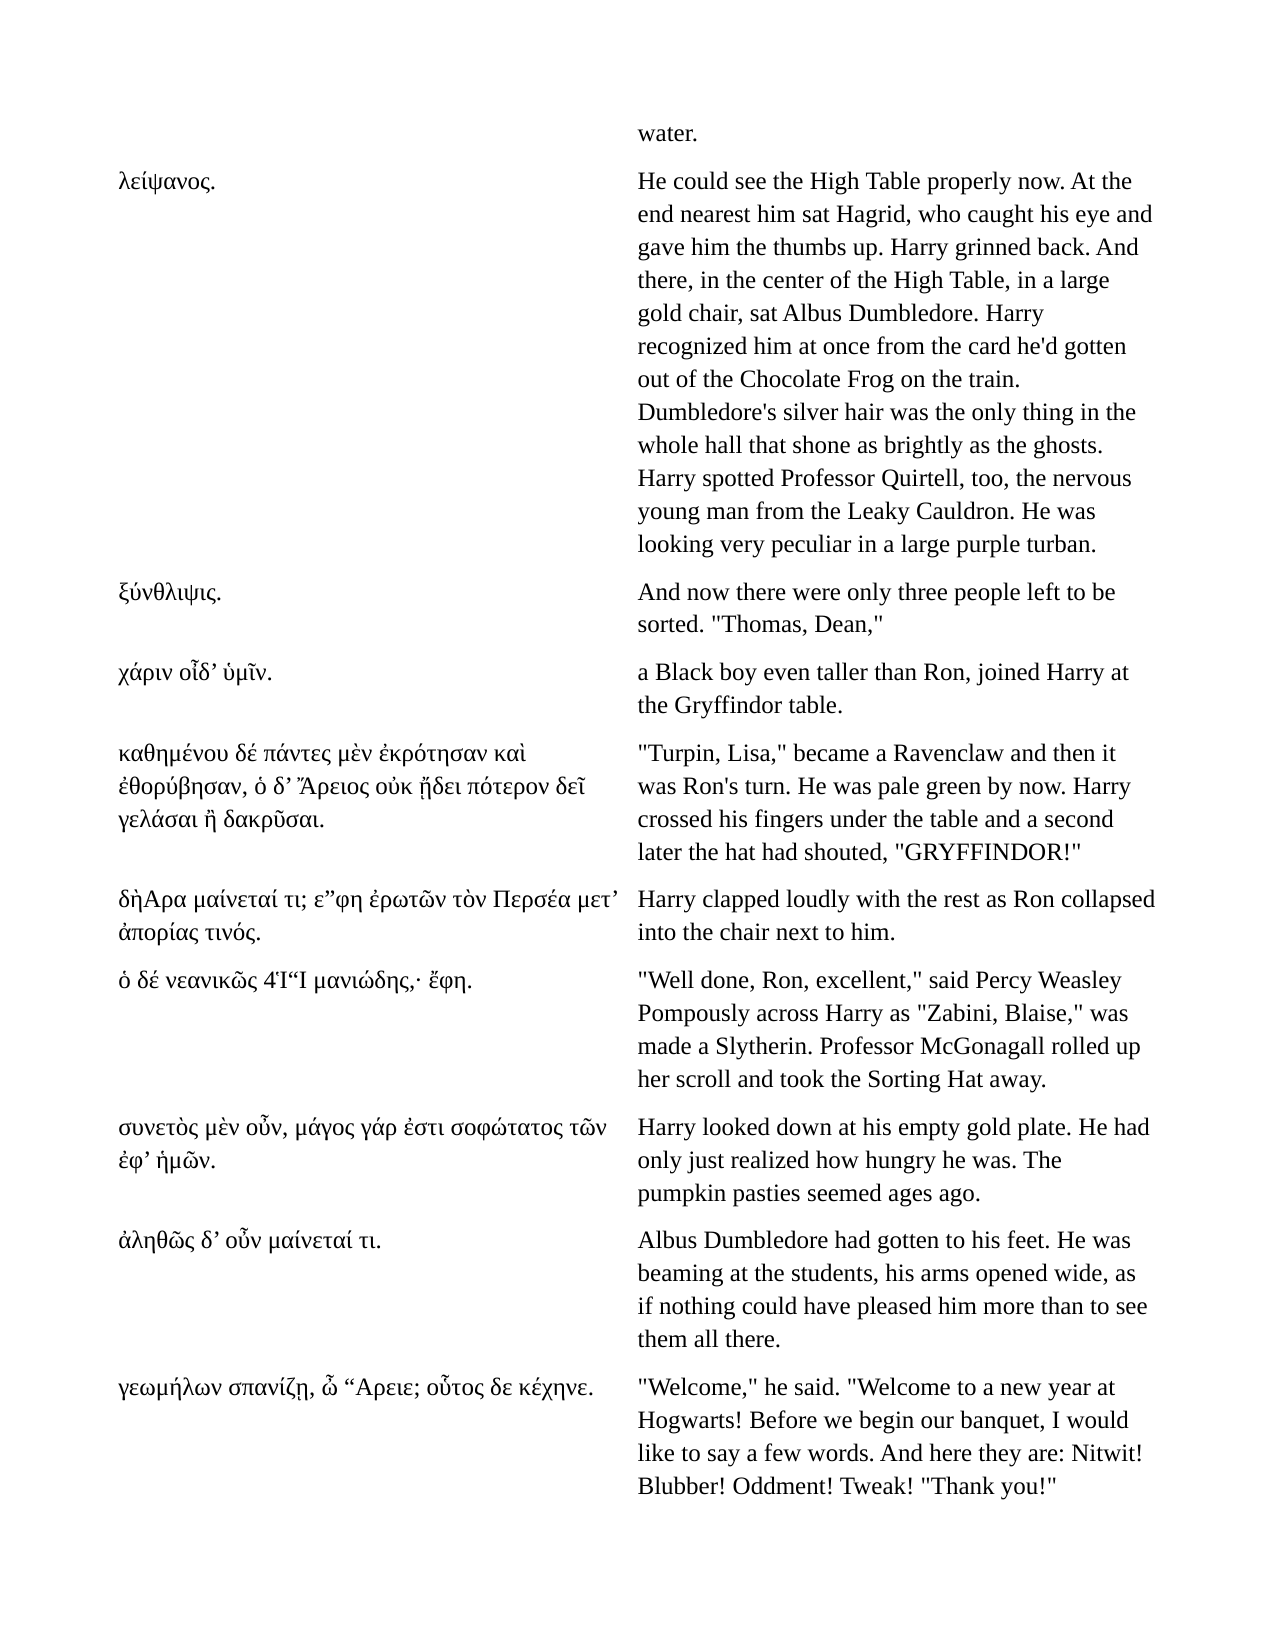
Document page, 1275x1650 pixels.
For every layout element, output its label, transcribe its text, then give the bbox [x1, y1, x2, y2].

table_cell "Turpin, Lisa," became a Ravenclaw and then it was Ron's turn. He was pale green by now. Harry crossed his fingers under the table and a second later the hat had shouted, "GRYFFINDOR!" [638, 738, 1157, 884]
table_cell Harry looked down at his empty gold plate. He had only just realized how hungry he was. The pumpkin pasties seemed ages ago. [638, 1112, 1157, 1225]
table_cell δὴΑρα μαίνεταί τι; ε”φη ἐρωτῶν τὸν Περσέα μετ’ ἀπορίας τινός. [118, 885, 637, 965]
table_cell water. [638, 118, 1157, 166]
table_cell "Well done, Ron, excellent," said Percy Weasley Pompously across Harry as "Zabini, Blaise," was made a Slytherin. Professor McGonagall rolled up her scroll and took the Sorting Hat away. [638, 965, 1157, 1112]
table_cell "Welcome," he said. "Welcome to a new year at Hogwarts! Before we begin our banquet, I would like to say a few words. And here they are: Nitwit! Blubber! Oddment! Tweak! "Thank you!" [638, 1372, 1157, 1519]
table_cell χάριν οἶδ’ ὑμῖν. [118, 657, 637, 738]
table_cell ὁ δέ νεανικῶς 4Ἱ“Ι μανιώδης,· ἔφη. [118, 965, 637, 1112]
table_cell γεωμήλων σπανίζῃ, ὦ “Αρειε; οὗτος δε κέχηνε. [118, 1372, 637, 1519]
table_cell He could see the High Table properly now. At the end nearest him sat Hagrid, who caught his eye and gave him the thumbs up. Harry grinned back. And there, in the center of the High Table, in a large gold chair, sat Albus Dumbledore. Harry recognized him at once from the card he'd gotten out of the Chocolate Frog on the train. Dumbledore's silver hair was the only thing in the whole hall that shone as brightly as the ghosts. Harry spotted Professor Quirtell, too, the nervous young man from the Leaky Cauldron. He was looking very peculiar in a large purple turban. [638, 166, 1157, 577]
table_cell συνετὸς μὲν οὖν, μάγος γάρ ἐστι σοφώτατος τῶν ἐφ’ ἡμῶν. [118, 1112, 637, 1225]
table_cell Albus Dumbledore had gotten to his feet. He was beaming at the students, his arms opened wide, as if nothing could have pleased him more than to see them all there. [638, 1225, 1157, 1372]
table_cell Harry clapped loudly with the rest as Ron collapsed into the chair next to him. [638, 885, 1157, 965]
table_cell And now there were only three people left to be sorted. "Thomas, Dean," [638, 577, 1157, 657]
table_cell καθημένου δέ πάντες μὲν ἐκρότησαν καὶ ἐθορύβησαν, ὁ δ’ Ἄρειος οὐκ ᾔδει πότερον δεῖ γελάσαι ἢ δακρῦσαι. [118, 738, 637, 884]
table_cell [118, 118, 637, 166]
table_cell ξύνθλιψις. [118, 577, 637, 657]
table_cell a Black boy even taller than Ron, joined Harry at the Gryffindor table. [638, 657, 1157, 738]
table_cell λείψανος. [118, 166, 637, 577]
table_cell ἀληθῶς δ’ οὖν μαίνεταί τι. [118, 1225, 637, 1372]
